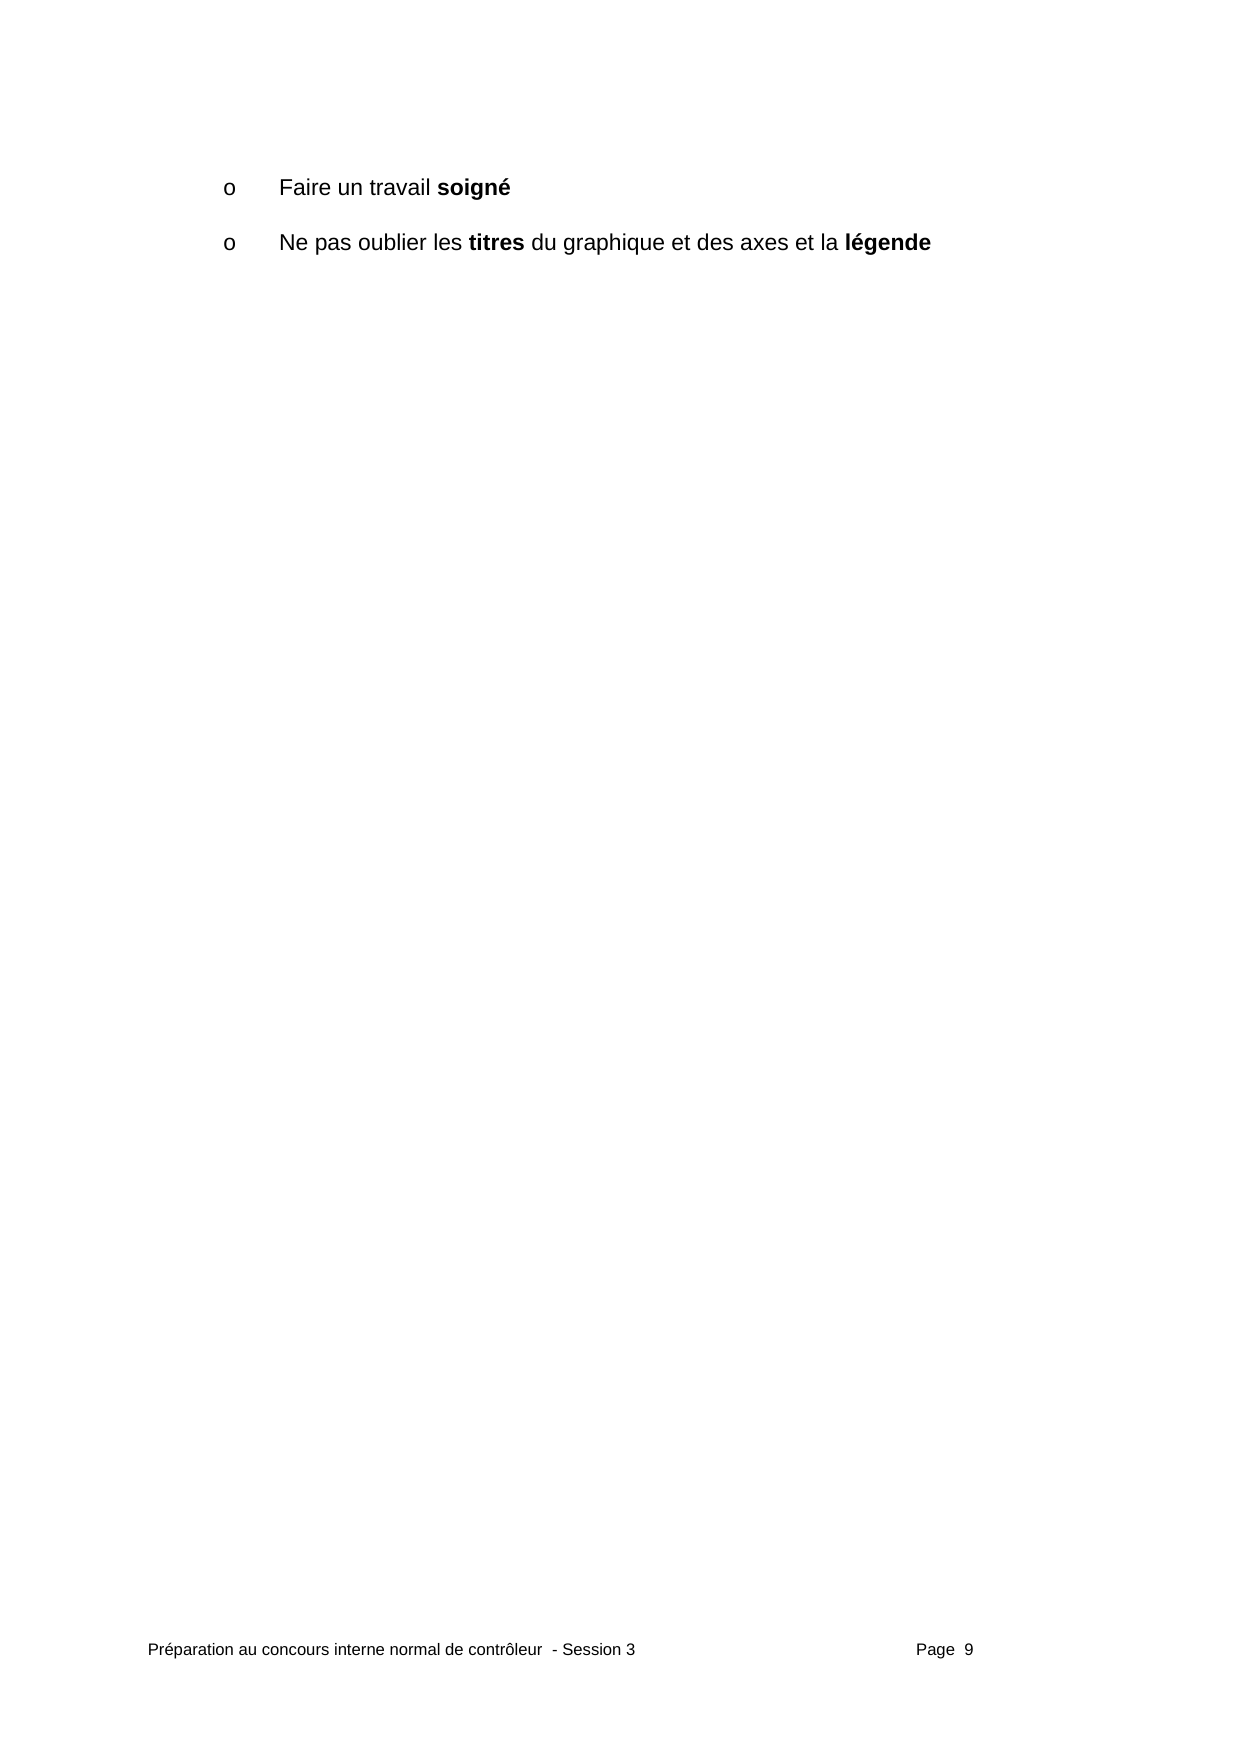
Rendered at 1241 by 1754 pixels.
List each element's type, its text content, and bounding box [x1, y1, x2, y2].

list Faire un travail soigné [223, 174, 1093, 202]
list Ne pas oublier les titres du graphique et des axes et la légende [223, 229, 1093, 257]
